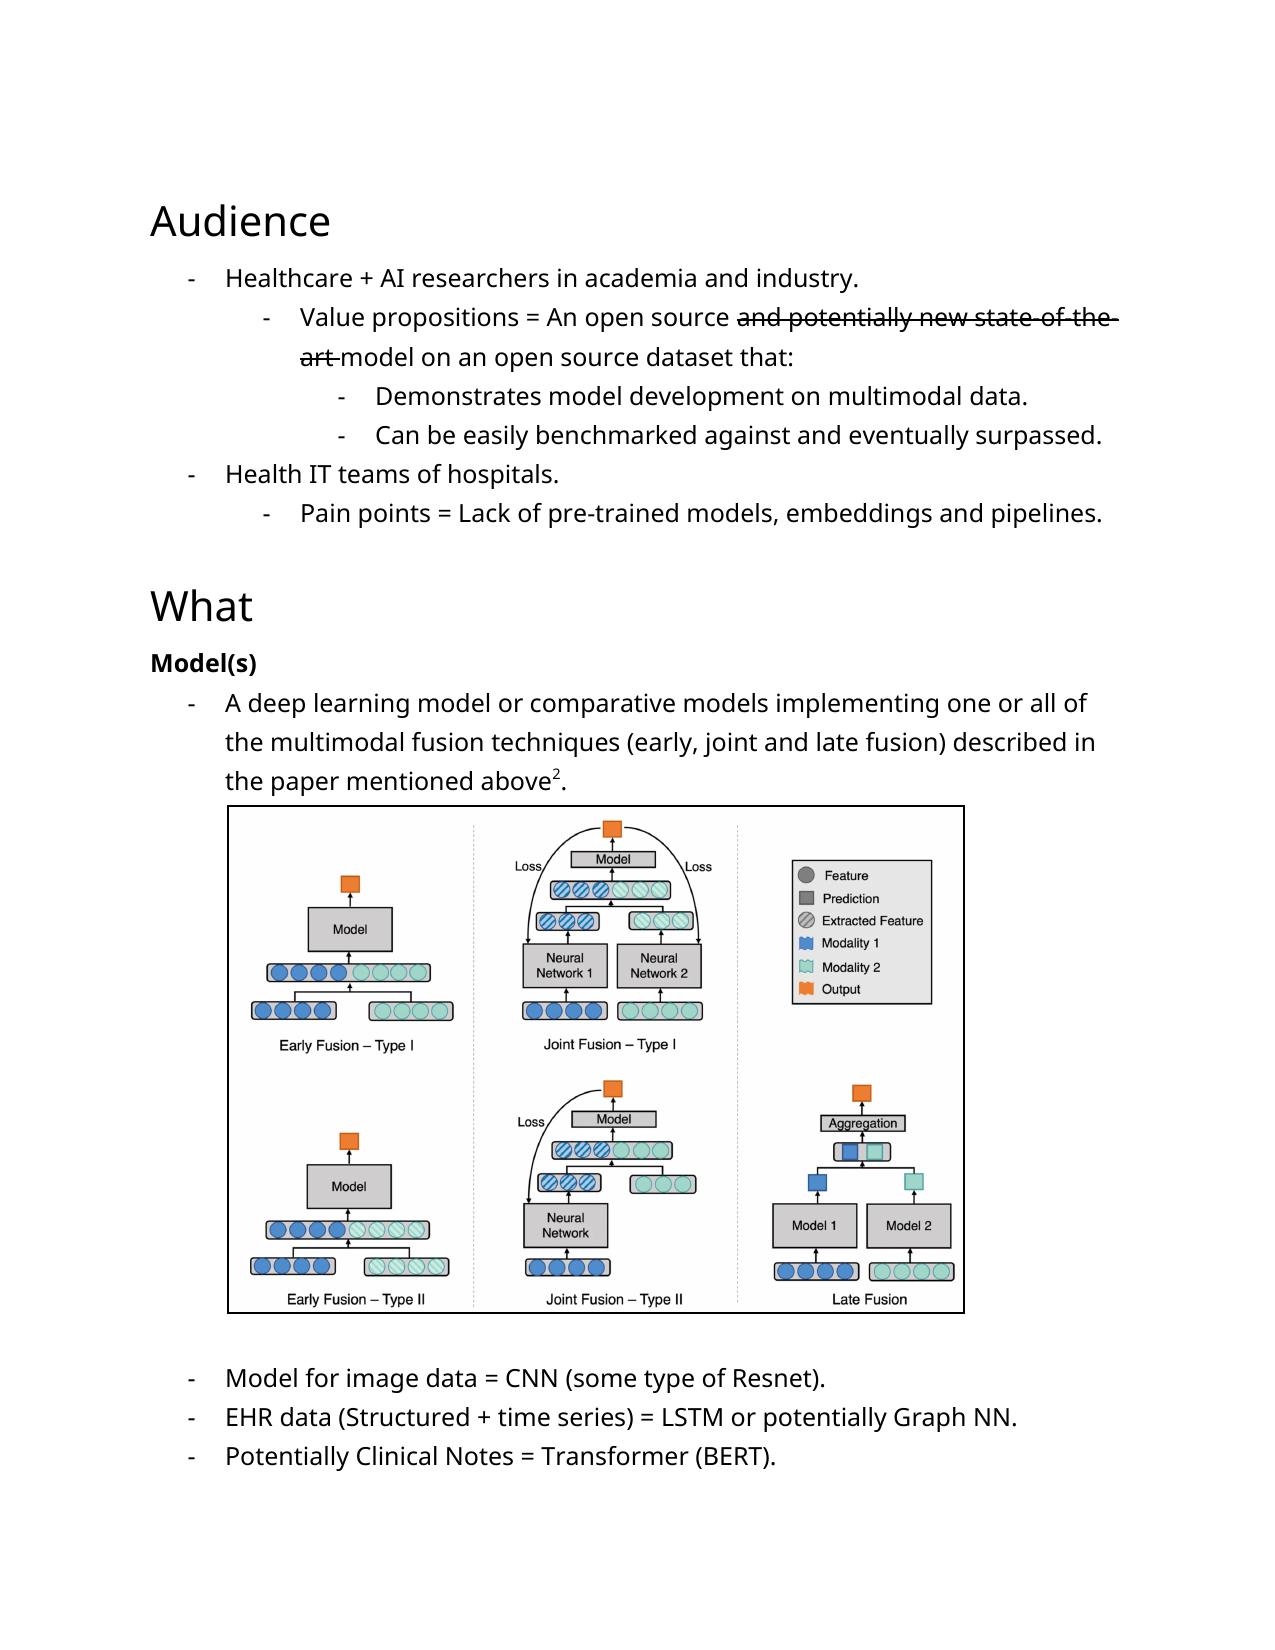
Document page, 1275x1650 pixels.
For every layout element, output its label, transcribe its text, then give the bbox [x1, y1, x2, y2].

list Pain points = Lack of pre-trained models, embeddings and pipelines. [262, 496, 1125, 530]
text Model(s) [150, 646, 1125, 680]
list Health IT teams of hospitals. [187, 457, 1125, 491]
list A deep learning model or comparative models implementing one or all of the multimodal fusion techniques (early, joint and late fusion) described in the paper mentioned above2. [187, 685, 1125, 798]
list EHR data (Structured + time series) = LSTM or potentially Graph NN. [187, 1399, 1125, 1434]
list Demonstrates model development on multimodal data. [337, 378, 1125, 412]
subtitle What [150, 577, 1125, 633]
subtitle Audience [150, 192, 1125, 248]
list Healthcare + AI researchers in academia and industry. [187, 261, 1125, 295]
list Potentially Clinical Notes = Transformer (BERT). [187, 1439, 1125, 1473]
list Model for image data = CNN (some type of Resnet). [187, 1360, 1125, 1394]
picture [229, 807, 963, 1312]
list Can be easily benchmarked against and eventually surpassed. [337, 418, 1125, 452]
list Value propositions = An open source and potentially new state-of-the-art model on an open source dataset that: [262, 300, 1125, 373]
